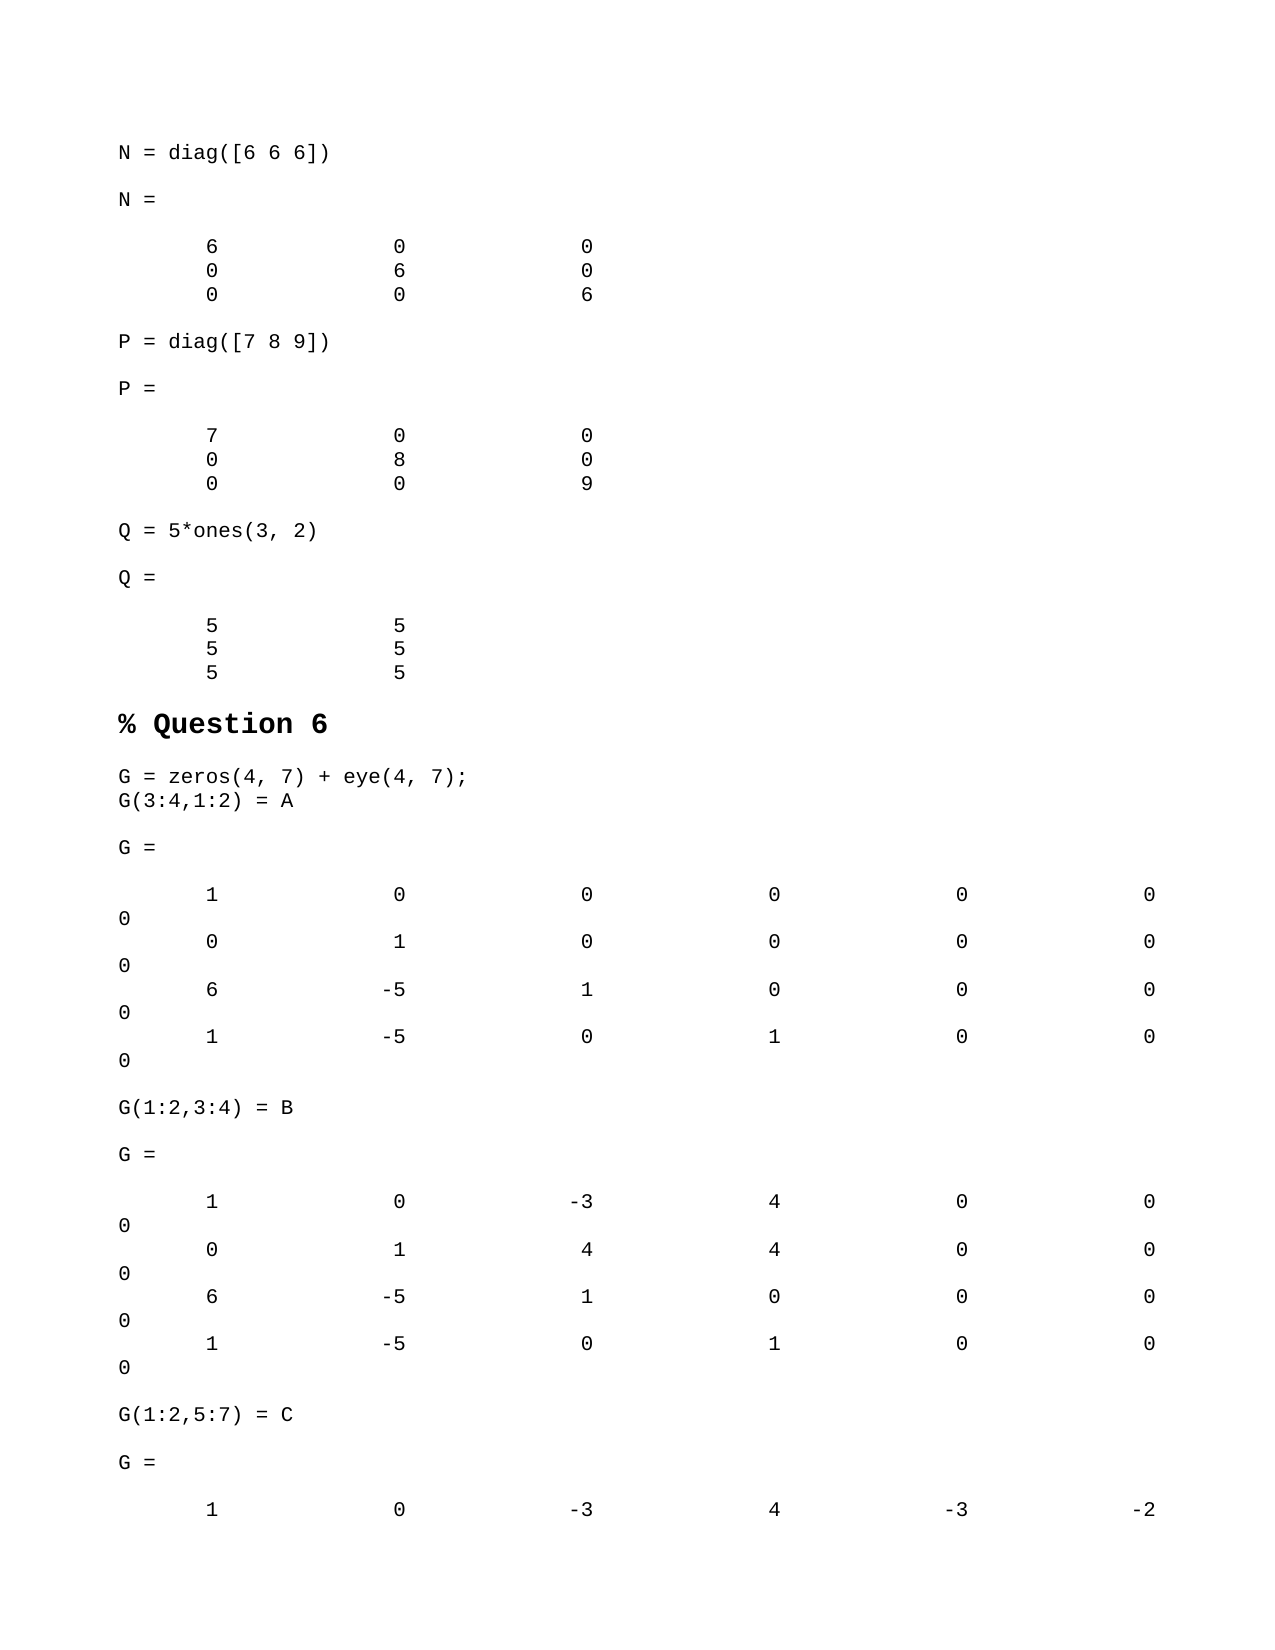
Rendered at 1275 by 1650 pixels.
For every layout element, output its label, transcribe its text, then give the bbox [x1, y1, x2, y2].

text % Question 6 [118, 709, 1157, 742]
text Q = 5*ones(3, 2) [118, 520, 1157, 544]
text 6 -5 1 0 0 0 0 [118, 979, 1157, 1026]
text 6 -5 1 0 0 0 0 [118, 1286, 1157, 1333]
text Q = [118, 567, 1157, 591]
text 0 0 6 [118, 284, 1157, 307]
text 6 0 0 [118, 236, 1157, 260]
text 0 8 0 [118, 449, 1157, 473]
text 1 -5 0 1 0 0 0 [118, 1026, 1157, 1073]
text 5 5 [118, 638, 1157, 662]
text N = diag([6 6 6]) [118, 142, 1157, 165]
text 1 0 0 0 0 0 0 [118, 884, 1157, 931]
text N = [118, 189, 1157, 213]
text G(1:2,5:7) = C [118, 1404, 1157, 1428]
text 1 0 -3 4 -3 -2 [118, 1499, 1157, 1523]
text 7 0 0 [118, 426, 1157, 449]
text P = diag([7 8 9]) [118, 331, 1157, 354]
text 5 5 [118, 615, 1157, 638]
text 5 5 [118, 662, 1157, 686]
text G = [118, 837, 1157, 861]
text G = [118, 1452, 1157, 1475]
text G = zeros(4, 7) + eye(4, 7); [118, 766, 1157, 789]
text P = [118, 378, 1157, 402]
text G = [118, 1144, 1157, 1168]
text 0 1 0 0 0 0 0 [118, 931, 1157, 979]
text 0 0 9 [118, 473, 1157, 496]
text G(3:4,1:2) = A [118, 789, 1157, 813]
text 0 6 0 [118, 260, 1157, 284]
text 1 -5 0 1 0 0 0 [118, 1333, 1157, 1381]
text G(1:2,3:4) = B [118, 1097, 1157, 1121]
text 1 0 -3 4 0 0 0 [118, 1192, 1157, 1239]
text 0 1 4 4 0 0 0 [118, 1239, 1157, 1286]
